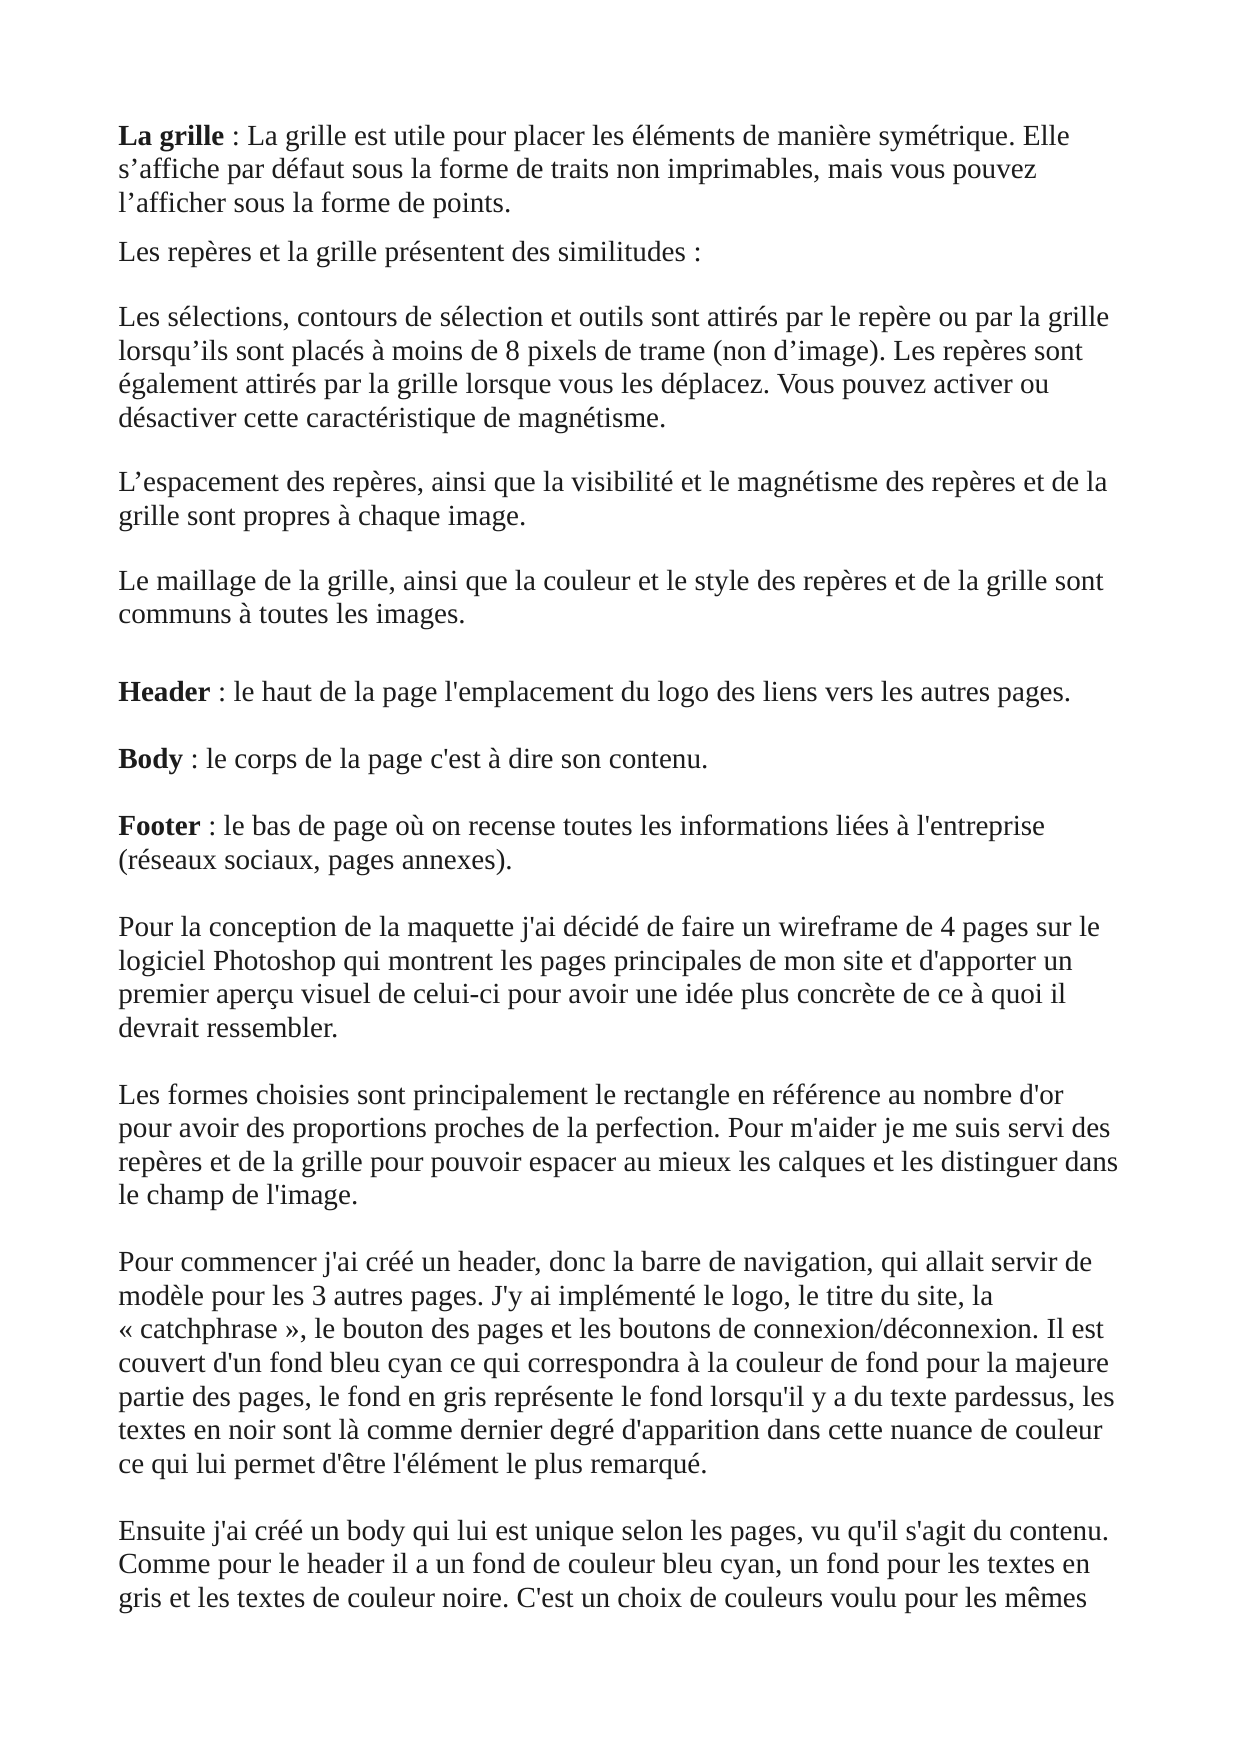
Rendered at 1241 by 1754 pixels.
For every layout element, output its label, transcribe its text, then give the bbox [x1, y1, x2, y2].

text La grille : La grille est utile pour placer les éléments de manière symétrique. Elle s’affiche par défaut sous la forme de traits non imprimables, mais vous pouvez l’afficher sous la forme de points. [118, 118, 1122, 219]
text Footer : le bas de page où on recense toutes les informations liées à l'entreprise (réseaux sociaux, pages annexes). [118, 808, 1122, 876]
text Les formes choisies sont principalement le rectangle en référence au nombre d'or pour avoir des proportions proches de la perfection. Pour m'aider je me suis servi des repères et de la grille pour pouvoir espacer au mieux les calques et les distinguer dans le champ de l'image. [118, 1077, 1122, 1211]
text Pour la conception de la maquette j'ai décidé de faire un wireframe de 4 pages sur le logiciel Photoshop qui montrent les pages principales de mon site et d'apporter un premier aperçu visuel de celui-ci pour avoir une idée plus concrète de ce à quoi il devrait ressembler. [118, 909, 1122, 1043]
text Pour commencer j'ai créé un header, donc la barre de navigation, qui allait servir de modèle pour les 3 autres pages. J'y ai implémenté le logo, le titre du site, la « catchphrase », le bouton des pages et les boutons de connexion/déconnexion. Il est couvert d'un fond bleu cyan ce qui correspondra à la couleur de fond pour la majeure partie des pages, le fond en gris représente le fond lorsqu'il y a du texte pardessus, les textes en noir sont là comme dernier degré d'apparition dans cette nuance de couleur ce qui lui permet d'être l'élément le plus remarqué. [118, 1244, 1122, 1479]
text L’espacement des repères, ainsi que la visibilité et le magnétisme des repères et de la grille sont propres à chaque image. [118, 464, 1122, 532]
text Body : le corps de la page c'est à dire son contenu. [118, 741, 1122, 775]
text Les sélections, contours de sélection et outils sont attirés par le repère ou par la grille lorsqu’ils sont placés à moins de 8 pixels de trame (non d’image). Les repères sont également attirés par la grille lorsque vous les déplacez. Vous pouvez activer ou désactiver cette caractéristique de magnétisme. [118, 299, 1122, 433]
text Le maillage de la grille, ainsi que la couleur et le style des repères et de la grille sont communs à toutes les images. [118, 563, 1122, 659]
text Ensuite j'ai créé un body qui lui est unique selon les pages, vu qu'il s'agit du contenu. Comme pour le header il a un fond de couleur bleu cyan, un fond pour les textes en gris et les textes de couleur noire. C'est un choix de couleurs voulu pour les mêmes [118, 1513, 1122, 1613]
text Header : le haut de la page l'emplacement du logo des liens vers les autres pages. [118, 674, 1122, 708]
text Les repères et la grille présentent des similitudes : [118, 234, 1122, 268]
